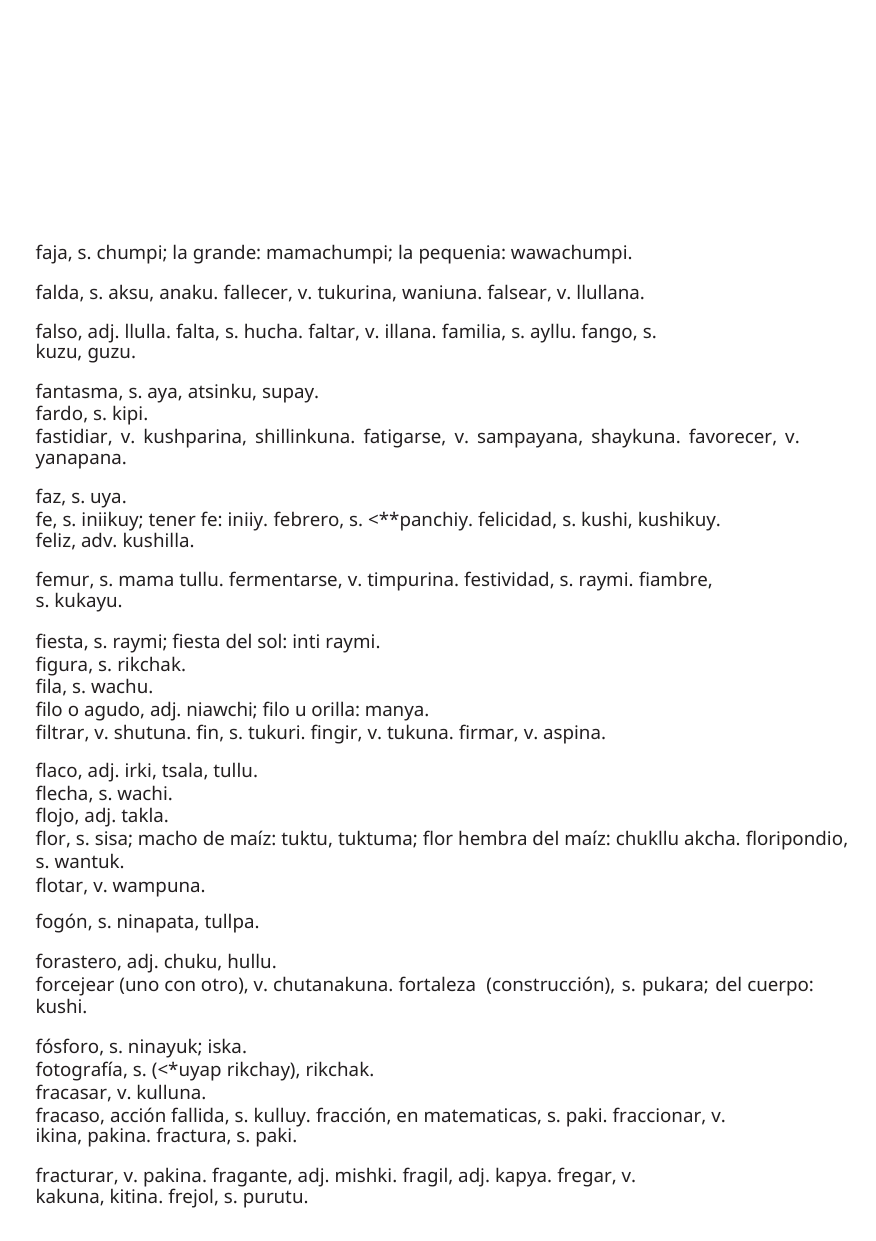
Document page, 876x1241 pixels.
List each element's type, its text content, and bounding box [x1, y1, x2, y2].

text flotar, v. wampuna. [35, 874, 856, 897]
text filtrar, v. shutuna. fin, s. tukuri. fingir, v. tukuna. firmar, v. aspina. [35, 722, 645, 744]
text fantasma, s. aya, atsinku, supay. [35, 381, 856, 402]
text flojo, adj. takla. [35, 804, 856, 827]
text flecha, s. wachi. [35, 782, 856, 804]
text flaco, adj. irki, tsala, tullu. [35, 760, 856, 782]
text figura, s. rikchak. [35, 653, 856, 676]
text fe, s. iniikuy; tener fe: iniiy. febrero, s. <**panchiy. felicidad, s. kushi, kushikuy. feliz, adv. kushilla. [35, 509, 736, 552]
text fiesta, s. raymi; fiesta del sol: inti raymi. [35, 629, 856, 653]
text fila, s. wachu. [35, 676, 856, 698]
text faz, s. uya. [35, 486, 856, 508]
text fastidiar, v. kushparina, shillinkuna. fatigarse, v. sampayana, shaykuna. favorecer, v. yanapana. [35, 426, 799, 469]
text fracasar, v. kulluna. [35, 1081, 856, 1104]
text fardo, s. kipi. [35, 402, 856, 425]
text fracaso, acción fallida, s. kulluy. fracción, en matematicas, s. paki. fraccionar, v. ikina, pakina. fractura, s. paki. [35, 1105, 748, 1148]
text forcejear (uno con otro), v. chutanakuna. fortaleza (construcción), s. pukara; del cuerpo: kushi. [35, 973, 856, 1019]
text faja, s. chumpi; la grande: mamachumpi; la pequenia: wawachumpi. [35, 240, 854, 264]
text filo o agudo, adj. niawchi; filo u orilla: manya. [35, 698, 856, 721]
text fotografía, s. (<*uyap rikchay), rikchak. [35, 1059, 856, 1081]
text flor, s. sisa; macho de maíz: tuktu, tuktuma; flor hembra del maíz: chukllu akcha. floripondio, s. wantuk. [35, 827, 856, 874]
text fósforo, s. ninayuk; iska. [35, 1036, 856, 1059]
text femur, s. mama tullu. fermentarse, v. timpurina. festividad, s. raymi. fiambre, s. kukayu. [35, 569, 724, 613]
text forastero, adj. chuku, hullu. [35, 950, 856, 973]
text fogón, s. ninapata, tullpa. [35, 909, 856, 934]
text fracturar, v. pakina. fragante, adj. mishki. fragil, adj. kapya. fregar, v. kakuna, kitina. frejol, s. purutu. [35, 1165, 662, 1208]
text falso, adj. llulla. falta, s. hucha. faltar, v. illana. familia, s. ayllu. fango, s. kuzu, guzu. [35, 321, 669, 364]
text falda, s. aksu, anaku. fallecer, v. tukurina, waniuna. falsear, v. llullana. [35, 282, 741, 304]
